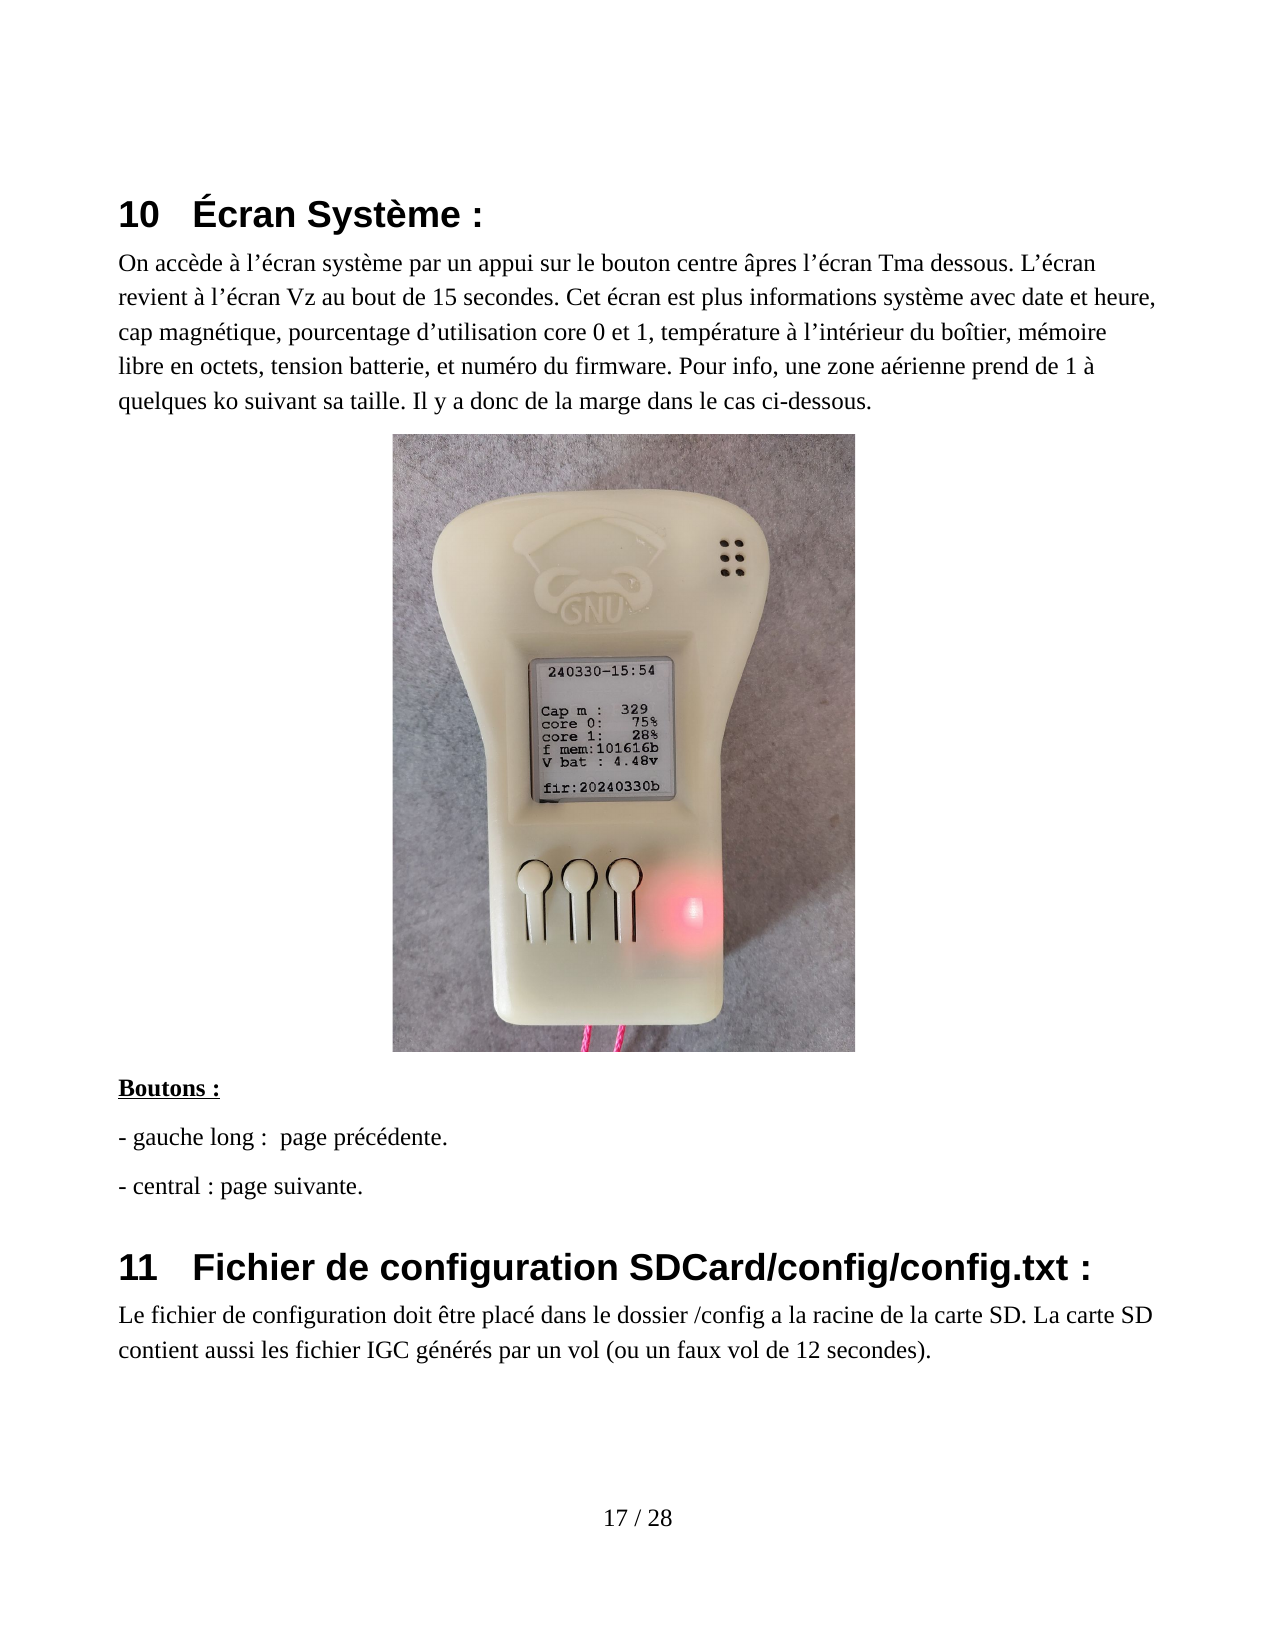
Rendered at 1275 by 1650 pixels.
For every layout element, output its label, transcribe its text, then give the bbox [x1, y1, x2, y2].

text - central : page suivante. [118, 1171, 1157, 1199]
subtitle Fichier de configuration SDCard/config/config.txt : [118, 1245, 1157, 1288]
picture [392, 434, 856, 1052]
text Boutons : [118, 1073, 1157, 1101]
subtitle Écran Système : [118, 192, 1157, 235]
text Le fichier de configuration doit être placé dans le dossier /config a la racine de la carte SD. La carte SD contient aussi les fichier IGC générés par un vol (ou un faux vol de 12 secondes). [118, 1300, 1157, 1364]
text - gauche long : page précédente. [118, 1122, 1157, 1150]
text On accède à l’écran système par un appui sur le bouton centre âpres l’écran Tma dessous. L’écran revient à l’écran Vz au bout de 15 secondes. Cet écran est plus informations système avec date et heure, cap magnétique, pourcentage d’utilisation core 0 et 1, température à l’intérieur du boîtier, mémoire libre en octets, tension batterie, et numéro du firmware. Pour info, une zone aérienne prend de 1 à quelques ko suivant sa taille. Il y a donc de la marge dans le cas ci-dessous. [118, 248, 1157, 414]
